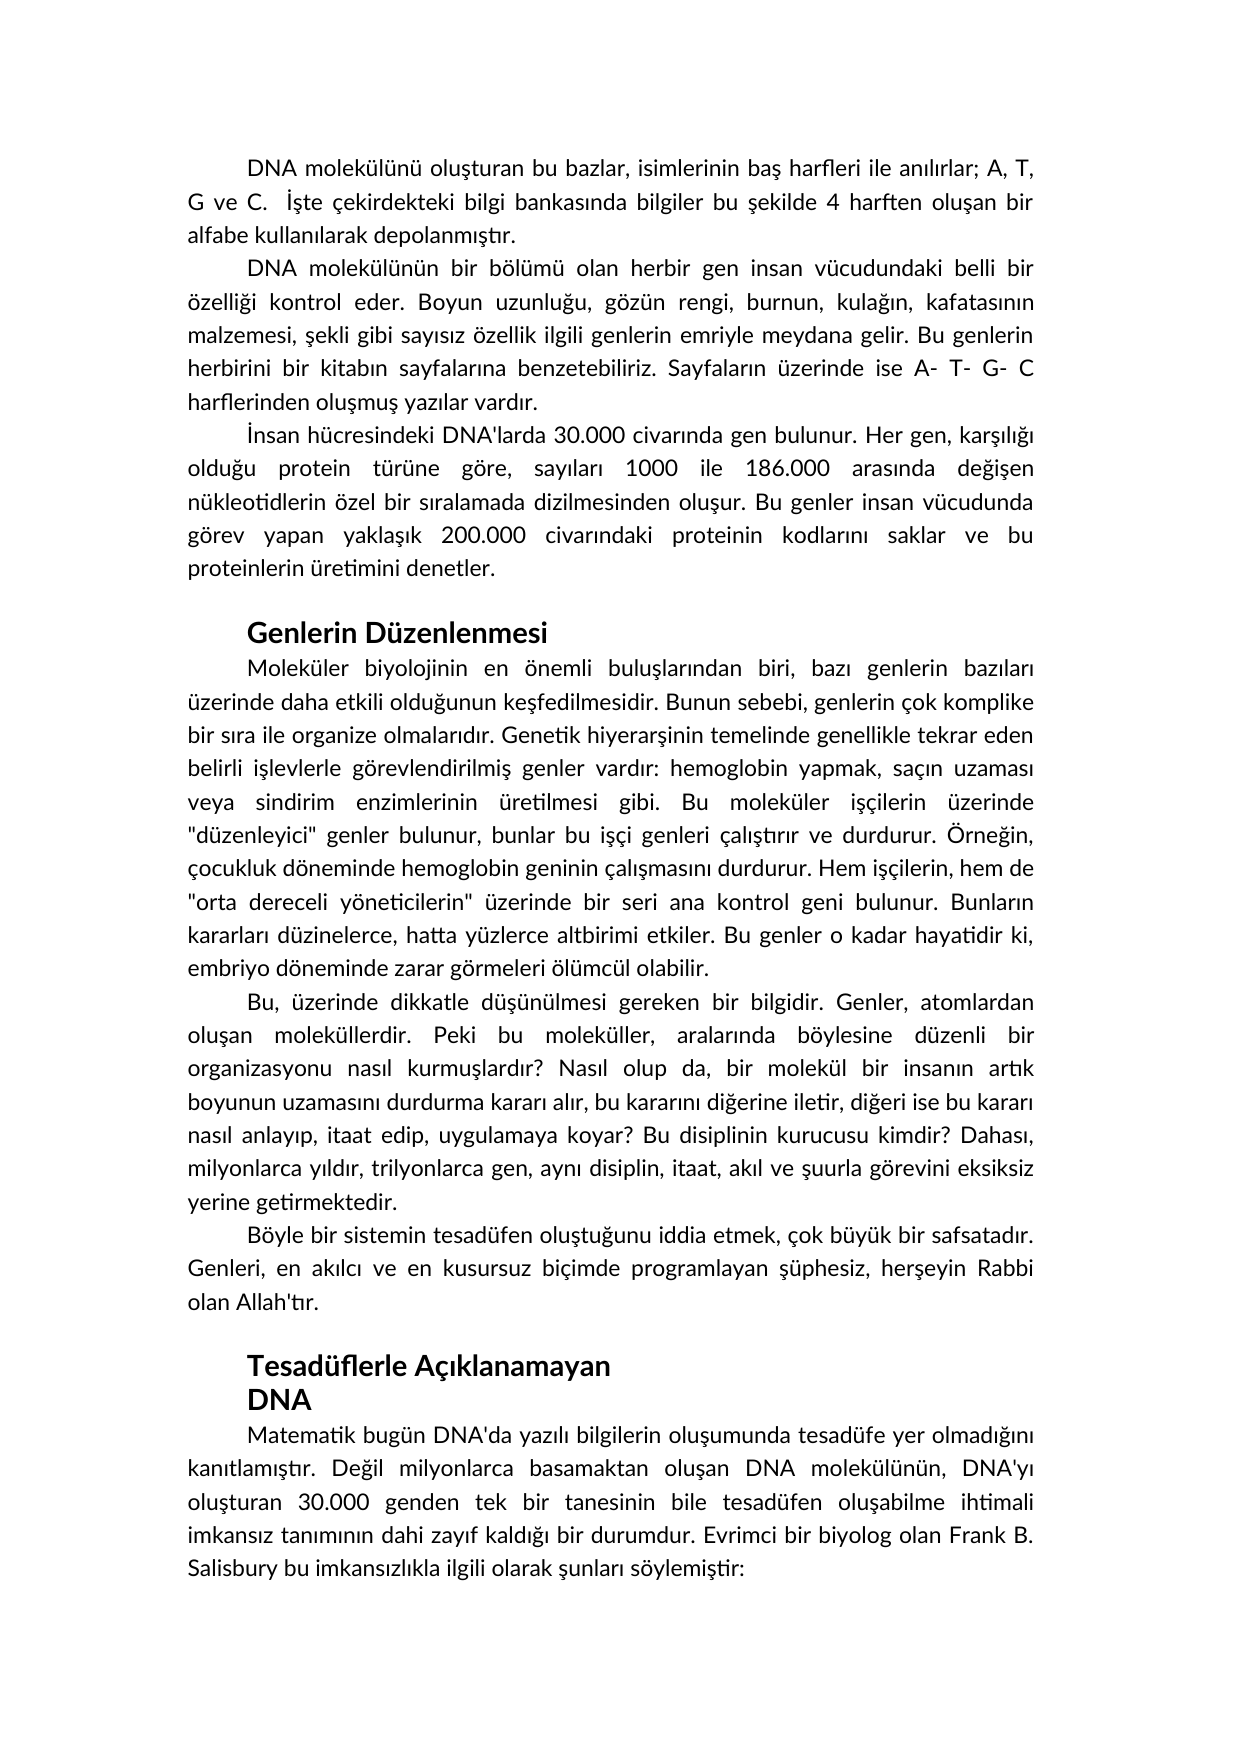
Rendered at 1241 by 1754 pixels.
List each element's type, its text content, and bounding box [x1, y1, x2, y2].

text Böyle bir sistemin tesadüfen oluştuğunu iddia etmek, çok büyük bir safsatadır. Genleri, en akılcı ve en kusursuz biçimde programlayan şüphesiz, herşeyin Rabbi olan Allah'tır. [187, 1217, 1035, 1317]
text İnsan hücresindeki DNA'larda 30.000 civarında gen bulunur. Her gen, karşılığı olduğu protein türüne göre, sayıları 1000 ile 186.000 arasında değişen nükleotidlerin özel bir sıralamada dizilmesinden oluşur. Bu genler insan vücudunda görev yapan yaklaşık 200.000 civarındaki proteinin kodlarını saklar ve bu proteinlerin üretimini denetler. [187, 417, 1035, 583]
text DNA molekülünü oluşturan bu bazlar, isimlerinin baş harfleri ile anılırlar; A, T, G ve C. İşte çekirdekteki bilgi bankasında bilgiler bu şekilde 4 harften oluşan bir alfabe kullanılarak depolanmıştır. [187, 150, 1035, 250]
text DNA [187, 1383, 1035, 1417]
text Bu, üzerinde dikkatle düşünülmesi gereken bir bilgidir. Genler, atomlardan oluşan moleküllerdir. Peki bu moleküller, aralarında böylesine düzenli bir organizasyonu nasıl kurmuşlardır? Nasıl olup da, bir molekül bir insanın artık boyunun uzamasını durdurma kararı alır, bu kararını diğerine iletir, diğeri ise bu kararı nasıl anlayıp, itaat edip, uygulamaya koyar? Bu disiplinin kurucusu kimdir? Dahası, milyonlarca yıldır, trilyonlarca gen, aynı disiplin, itaat, akıl ve şuurla görevini eksiksiz yerine getirmektedir. [187, 983, 1035, 1217]
text Genlerin Düzenlenmesi [187, 617, 1035, 650]
text DNA molekülünün bir bölümü olan herbir gen insan vücudundaki belli bir özelliği kontrol eder. Boyun uzunluğu, gözün rengi, burnun, kulağın, kafatasının malzemesi, şekli gibi sayısız özellik ilgili genlerin emriyle meydana gelir. Bu genlerin herbirini bir kitabın sayfalarına benzetebiliriz. Sayfaların üzerinde ise A- T- G- C harflerinden oluşmuş yazılar vardır. [187, 250, 1035, 417]
text Moleküler biyolojinin en önemli buluşlarından biri, bazı genlerin bazıları üzerinde daha etkili olduğunun keşfedilmesidir. Bunun sebebi, genlerin çok komplike bir sıra ile organize olmalarıdır. Genetik hiyerarşinin temelinde genellikle tekrar eden belirli işlevlerle görevlendirilmiş genler vardır: hemoglobin yapmak, saçın uzaması veya sindirim enzimlerinin üretilmesi gibi. Bu moleküler işçilerin üzerinde "düzenleyici" genler bulunur, bunlar bu işçi genleri çalıştırır ve durdurur. Örneğin, çocukluk döneminde hemoglobin geninin çalışmasını durdurur. Hem işçilerin, hem de "orta dereceli yöneticilerin" üzerinde bir seri ana kontrol geni bulunur. Bunların kararları düzinelerce, hatta yüzlerce altbirimi etkiler. Bu genler o kadar hayatidir ki, embriyo döneminde zarar görmeleri ölümcül olabilir. [187, 650, 1035, 983]
text Matematik bugün DNA'da yazılı bilgilerin oluşumunda tesadüfe yer olmadığını kanıtlamıştır. Değil milyonlarca basamaktan oluşan DNA molekülünün, DNA'yı oluşturan 30.000 genden tek bir tanesinin bile tesadüfen oluşabilme ihtimali imkansız tanımının dahi zayıf kaldığı bir durumdur. Evrimci bir biyolog olan Frank B. Salisbury bu imkansızlıkla ilgili olarak şunları söylemiştir: [187, 1417, 1035, 1583]
text Tesadüflerle Açıklanamayan [187, 1350, 1035, 1383]
